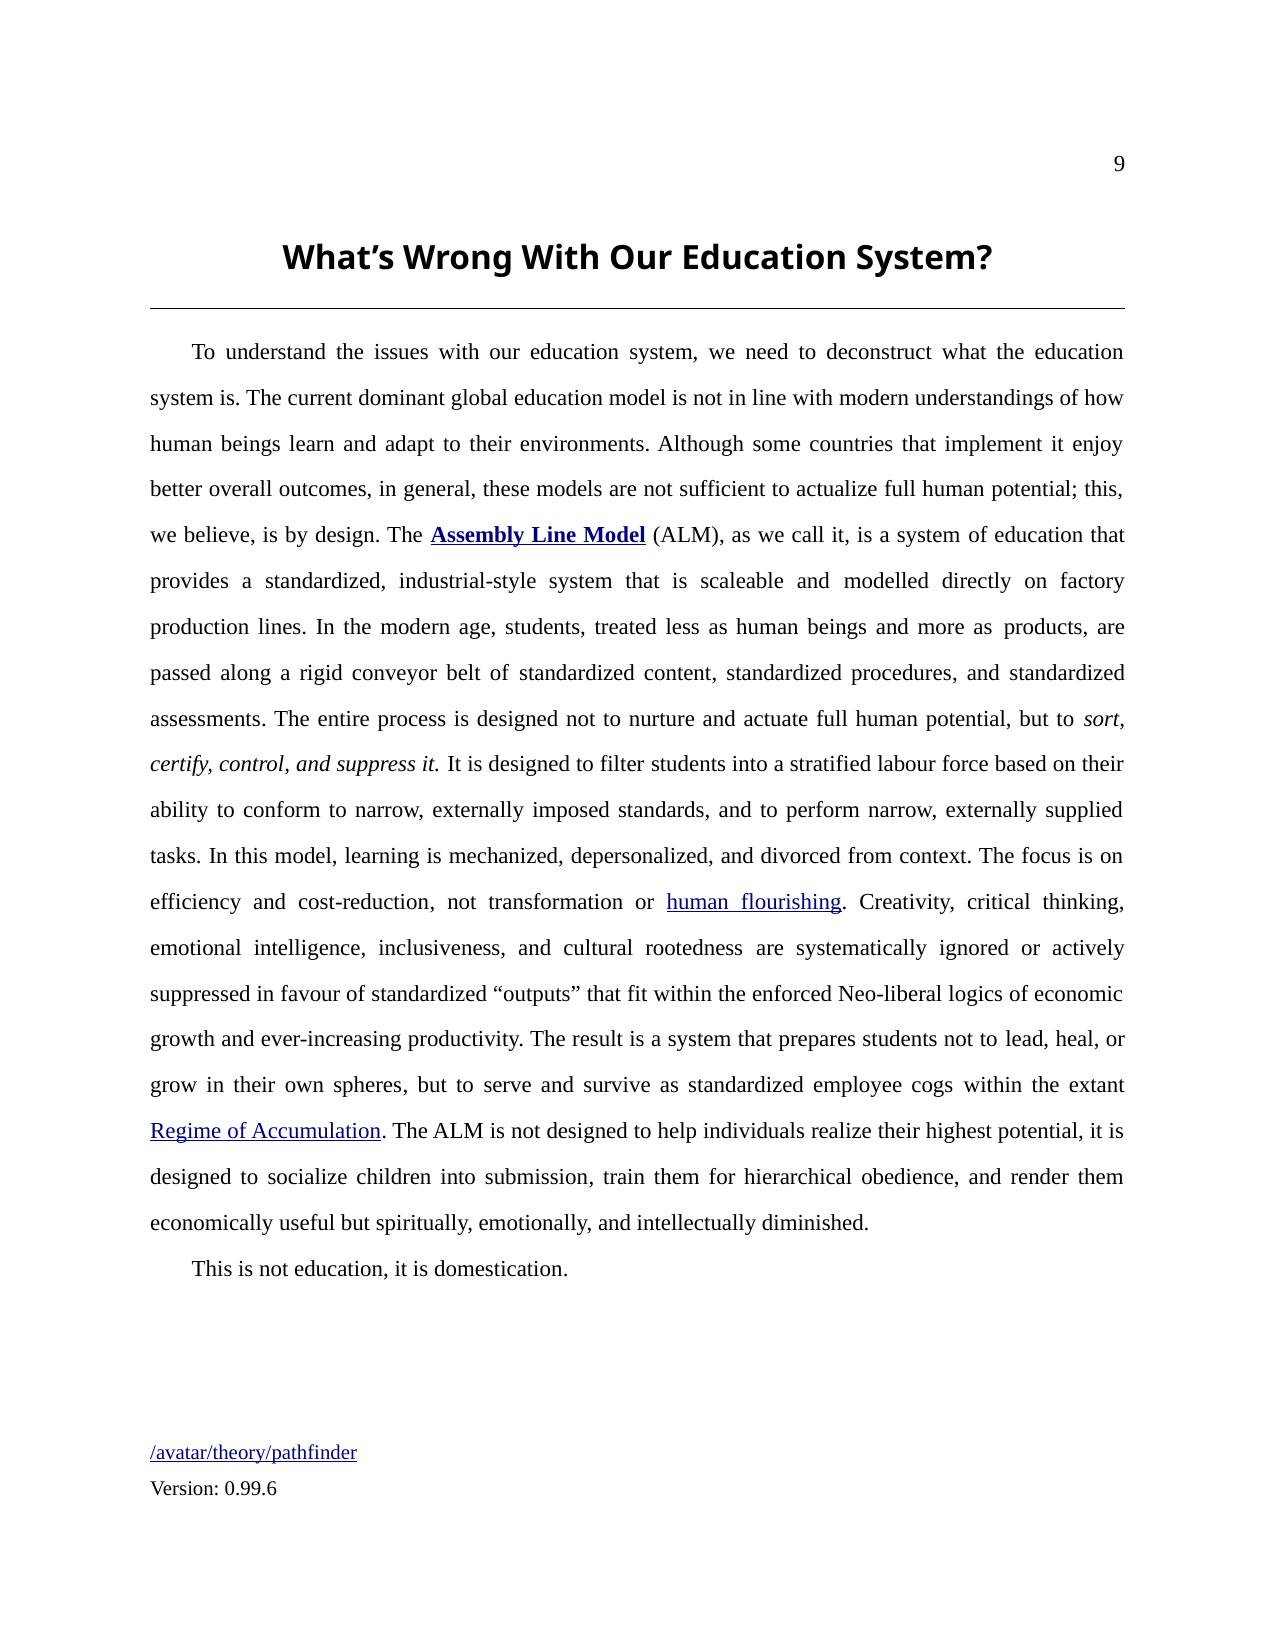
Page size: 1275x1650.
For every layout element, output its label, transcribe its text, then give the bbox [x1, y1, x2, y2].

subtitle What’s Wrong With Our Education System? [150, 231, 1125, 308]
text This is not education, it is domestication. [150, 1255, 1125, 1281]
text To understand the issues with our education system, we need to deconstruct what the education system is. The current dominant global education model is not in line with modern understandings of how human beings learn and adapt to their environments. Although some countries that implement it enjoy better overall outcomes, in general, these models are not sufficient to actualize full human potential; this, we believe, is by design. The Assembly Line Model (ALM), as we call it, is a system of education that provides a standardized, industrial-style system that is scaleable and modelled directly on factory production lines. In the modern age, students, treated less as human beings and more as products, are passed along a rigid conveyor belt of standardized content, standardized procedures, and standardized assessments. The entire process is designed not to nurture and actuate full human potential, but to sort, certify, control, and suppress it. It is designed to filter students into a stratified labour force based on their ability to conform to narrow, externally imposed standards, and to perform narrow, externally supplied tasks. In this model, learning is mechanized, depersonalized, and divorced from context. The focus is on efficiency and cost-reduction, not transformation or human flourishing. Creativity, critical thinking, emotional intelligence, inclusiveness, and cultural rootedness are systematically ignored or actively suppressed in favour of standardized “outputs” that fit within the enforced Neo-liberal logics of economic growth and ever-increasing productivity. The result is a system that prepares students not to lead, heal, or grow in their own spheres, but to serve and survive as standardized employee cogs within the extant Regime of Accumulation. The ALM is not designed to help individuals realize their highest potential, it is designed to socialize children into submission, train them for hierarchical obedience, and render them economically useful but spiritually, emotionally, and intellectually diminished. [150, 338, 1125, 1235]
